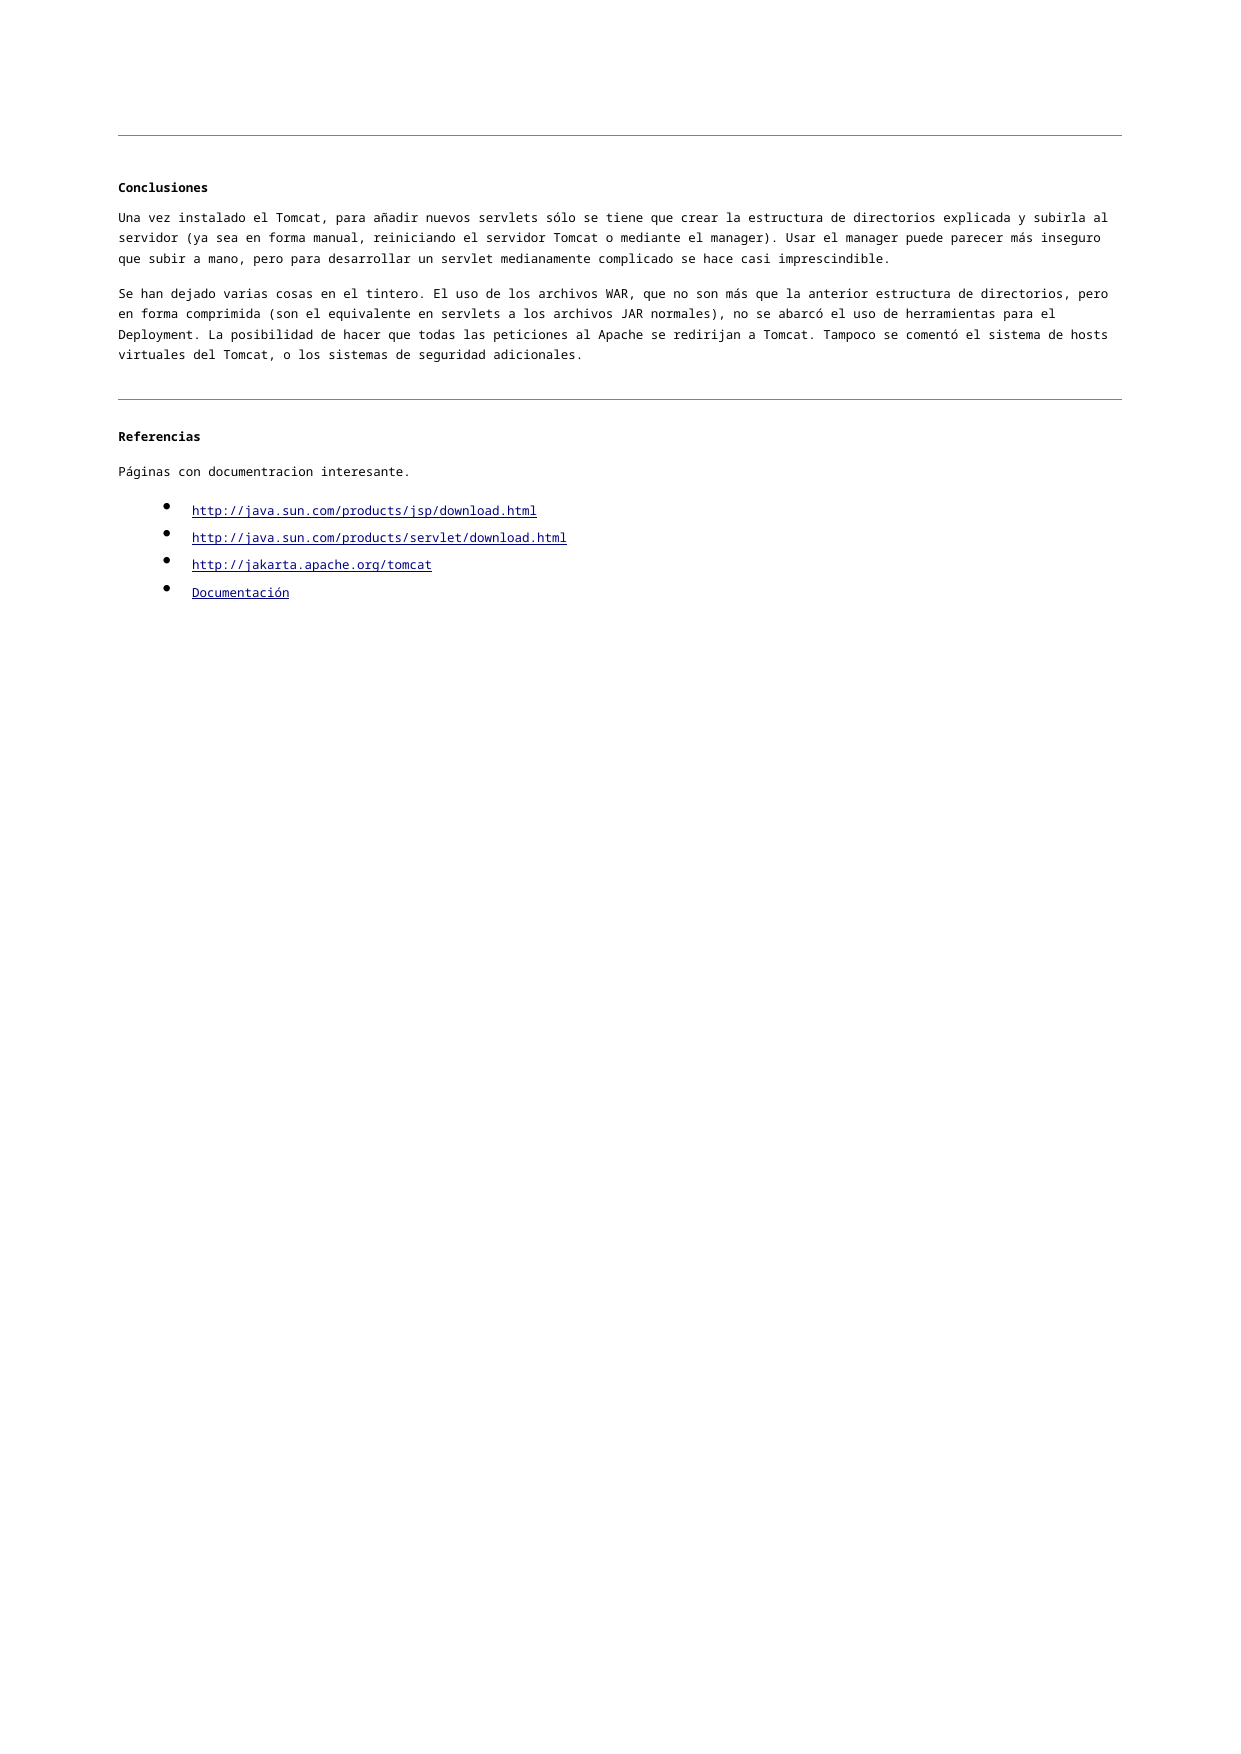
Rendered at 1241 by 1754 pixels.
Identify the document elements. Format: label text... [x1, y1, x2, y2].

text Páginas con documentracion interesante. [118, 463, 1122, 480]
list http://java.sun.com/products/jsp/download.html [162, 498, 1122, 521]
text Se han dejado varias cosas en el tintero. El uso de los archivos WAR, que no son más que la anterior estructura de directorios, pero en forma comprimida (son el equivalente en servlets a los archivos JAR normales), no se abarcó el uso de herramientas para el Deployment. La posibilidad de hacer que todas las peticiones al Apache se redirijan a Tomcat. Tampoco se comentó el sistema de hosts virtuales del Tomcat, o los sistemas de seguridad adicionales. [118, 285, 1122, 363]
list Documentación [162, 580, 1122, 602]
subtitle Conclusiones [118, 179, 1122, 197]
text Referencias [118, 428, 1122, 445]
list http://jakarta.apache.org/tomcat [162, 552, 1122, 575]
text Una vez instalado el Tomcat, para añadir nuevos servlets sólo se tiene que crear la estructura de directorios explicada y subirla al servidor (ya sea en forma manual, reiniciando el servidor Tomcat o mediante el manager). Usar el manager puede parecer más inseguro que subir a mano, pero para desarrollar un servlet medianamente complicado se hace casi imprescindible. [118, 209, 1122, 267]
list http://java.sun.com/products/servlet/download.html [162, 525, 1122, 548]
